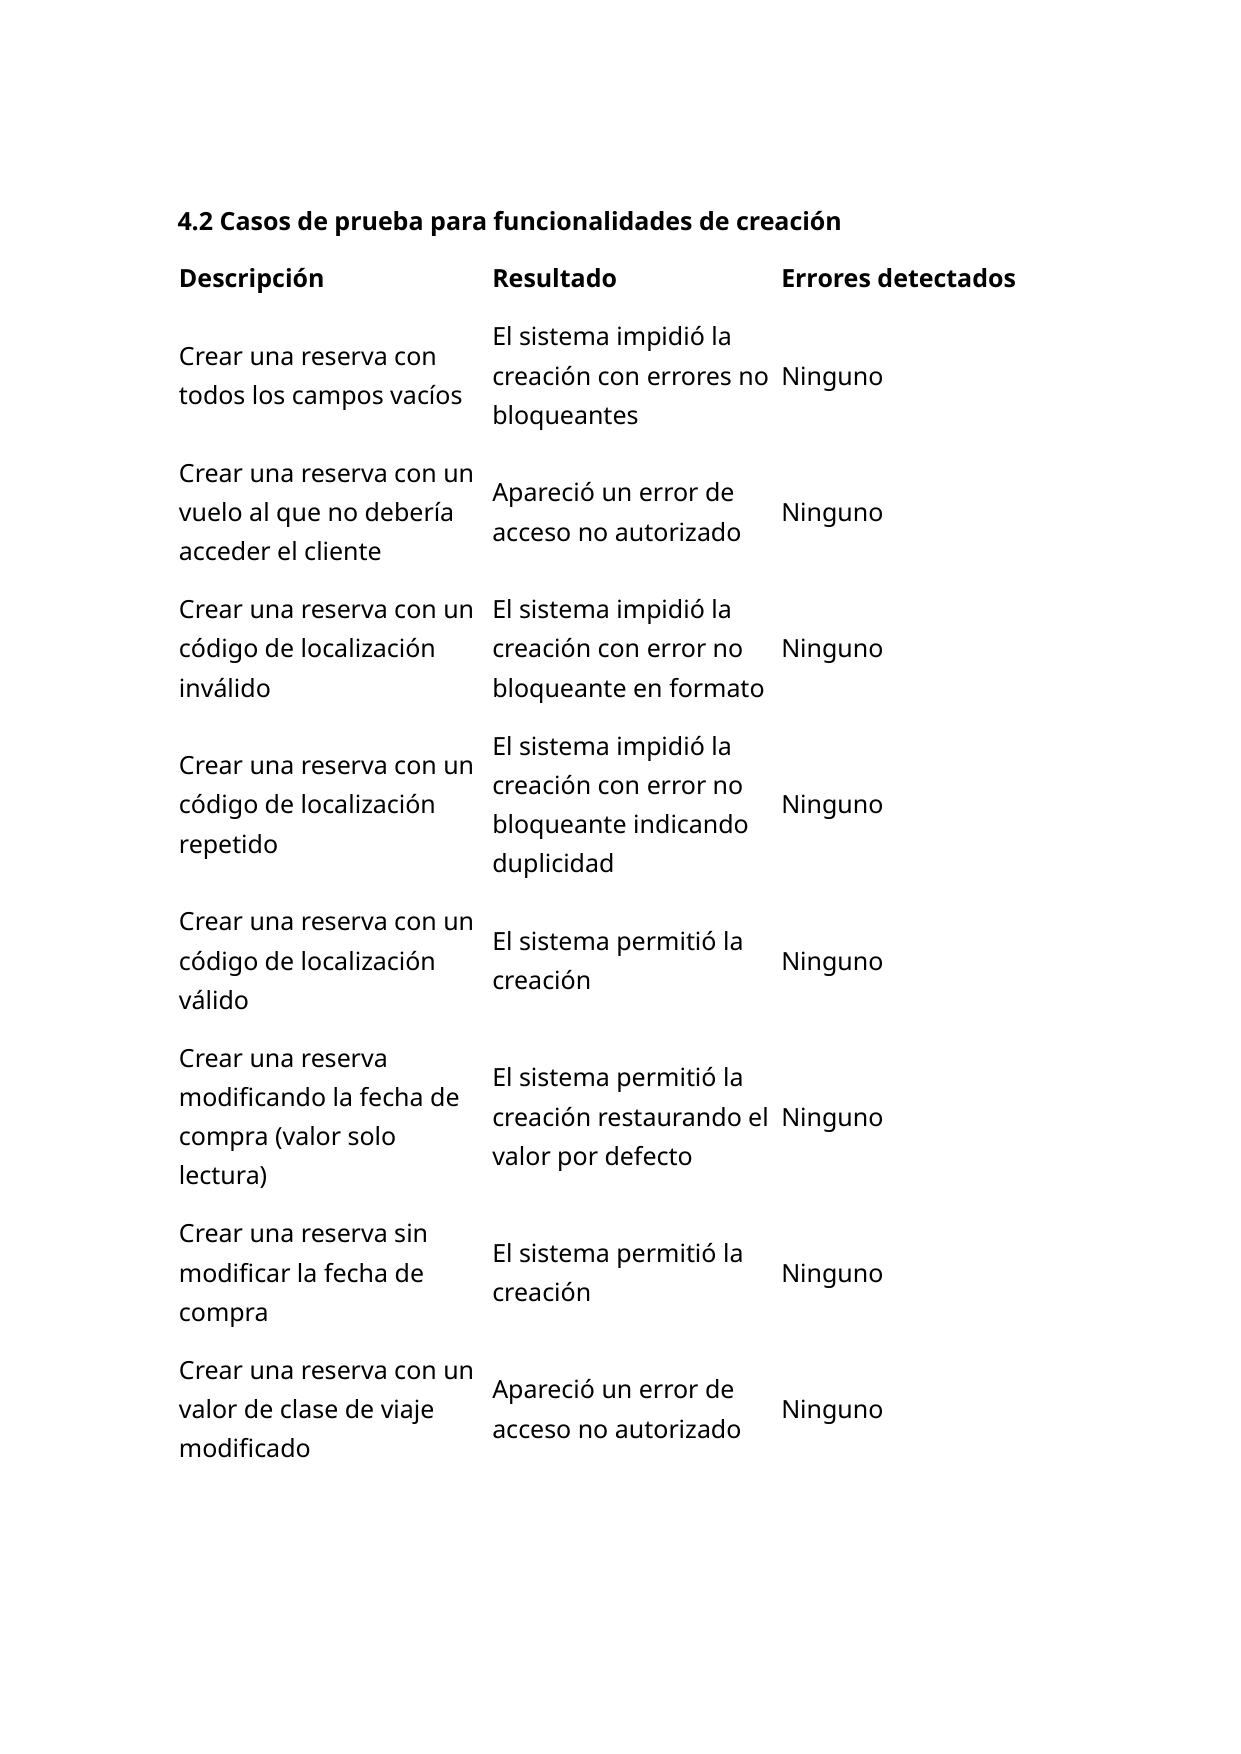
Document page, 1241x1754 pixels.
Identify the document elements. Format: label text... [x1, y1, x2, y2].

table_header Errores detectados [779, 259, 1063, 317]
table_cell El sistema permitió la creación restaurando el valor por defecto [491, 1039, 779, 1214]
table_cell Apareció un error de acceso no autorizado [491, 454, 779, 590]
table_cell El sistema impidió la creación con error no bloqueante en formato [491, 590, 779, 727]
table_cell El sistema permitió la creación [491, 1215, 779, 1351]
text 4.2 Casos de prueba para funcionalidades de creación [177, 203, 1063, 237]
table_cell Ninguno [779, 1039, 1063, 1214]
table_cell Ninguno [779, 454, 1063, 590]
table_cell Ninguno [779, 1351, 1063, 1487]
table_cell El sistema impidió la creación con error no bloqueante indicando duplicidad [491, 727, 779, 902]
table_cell Ninguno [779, 318, 1063, 454]
table_cell Crear una reserva con todos los campos vacíos [177, 318, 491, 454]
table_cell Crear una reserva con un vuelo al que no debería acceder el cliente [177, 454, 491, 590]
table_cell Ninguno [779, 727, 1063, 902]
table_cell Crear una reserva con un código de localización inválido [177, 590, 491, 727]
table_cell Crear una reserva modificando la fecha de compra (valor solo lectura) [177, 1039, 491, 1214]
table_header Descripción [177, 259, 491, 317]
table_cell El sistema impidió la creación con errores no bloqueantes [491, 318, 779, 454]
table_cell Ninguno [779, 903, 1063, 1039]
table_header Resultado [491, 259, 779, 317]
table_cell Ninguno [779, 590, 1063, 727]
table_cell Crear una reserva con un código de localización repetido [177, 727, 491, 902]
table_cell Apareció un error de acceso no autorizado [491, 1351, 779, 1487]
table_cell Crear una reserva con un código de localización válido [177, 903, 491, 1039]
table_cell Crear una reserva con un valor de clase de viaje modificado [177, 1351, 491, 1487]
table_cell El sistema permitió la creación [491, 903, 779, 1039]
table_cell Ninguno [779, 1215, 1063, 1351]
table_cell Crear una reserva sin modificar la fecha de compra [177, 1215, 491, 1351]
